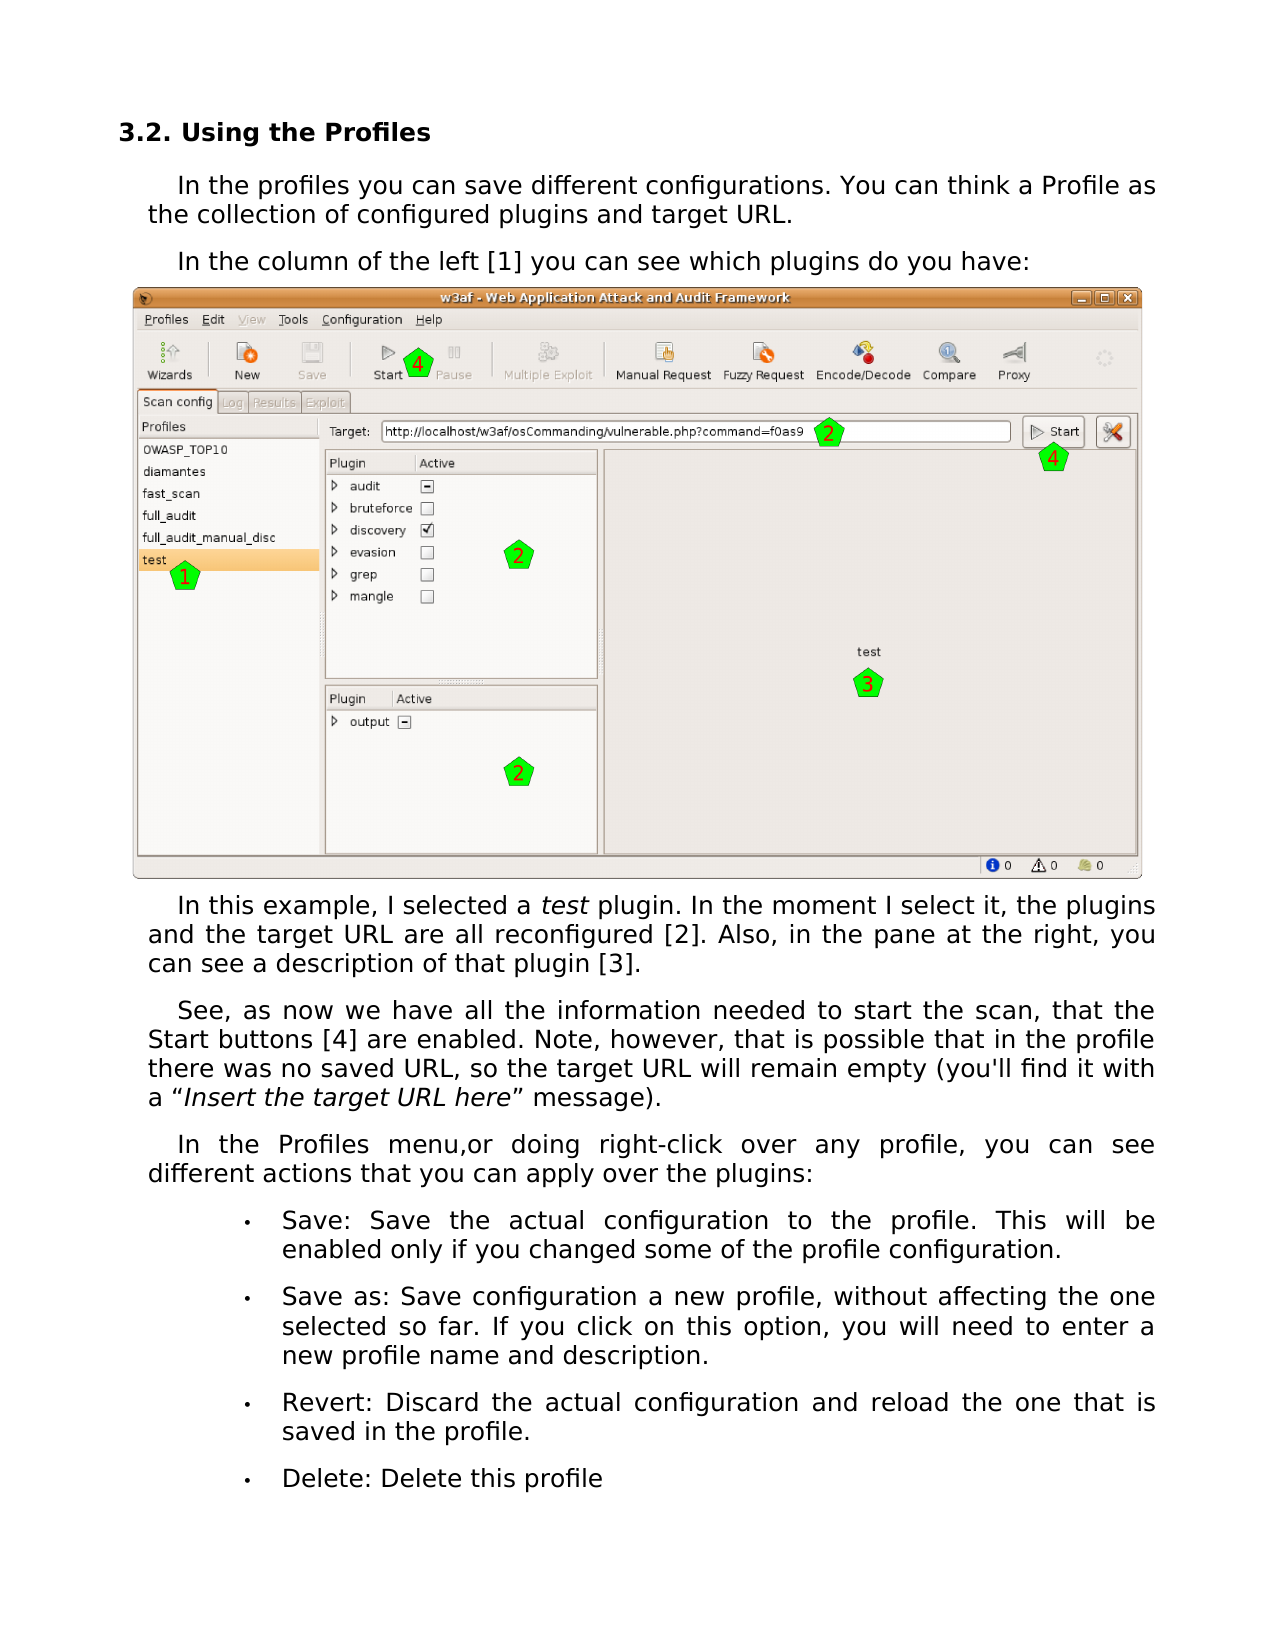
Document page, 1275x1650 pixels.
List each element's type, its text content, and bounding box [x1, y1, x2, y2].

list Revert: Discard the actual configuration and reload the one that is saved in the profile. [244, 1388, 1157, 1446]
list Save as: Save configuration a new profile, without affecting the one selected so far. If you click on this option, you will need to enter a new profile name and description. [244, 1282, 1157, 1370]
list Save: Save the actual configuration to the profile. This will be enabled only if you changed some of the profile configuration. [244, 1206, 1157, 1265]
text In the Profiles menu,or doing right-click over any profile, you can see different actions that you can apply over the plugins: [148, 1130, 1157, 1189]
subtitle Using the Profiles [118, 118, 1157, 147]
text In the column of the left [1] you can see which plugins do you have: [148, 247, 1157, 276]
text In the profiles you can save different configurations. You can think a Profile as the collection of configured plugins and target URL. [148, 171, 1157, 229]
text See, as now we have all the information needed to start the scan, that the Start buttons [4] are enabled. Note, however, that is possible that in the profile there was no saved URL, so the target URL will remain empty (you'll find it with a “Insert the target URL here” message). [148, 996, 1157, 1113]
picture [132, 287, 1143, 879]
list Delete: Delete this profile [244, 1464, 1157, 1493]
text In this example, I selected a test plugin. In the moment I select it, the plugins and the target URL are all reconfigured [2]. Also, in the pane at the right, you can see a description of that plugin [3]. [148, 294, 1157, 978]
